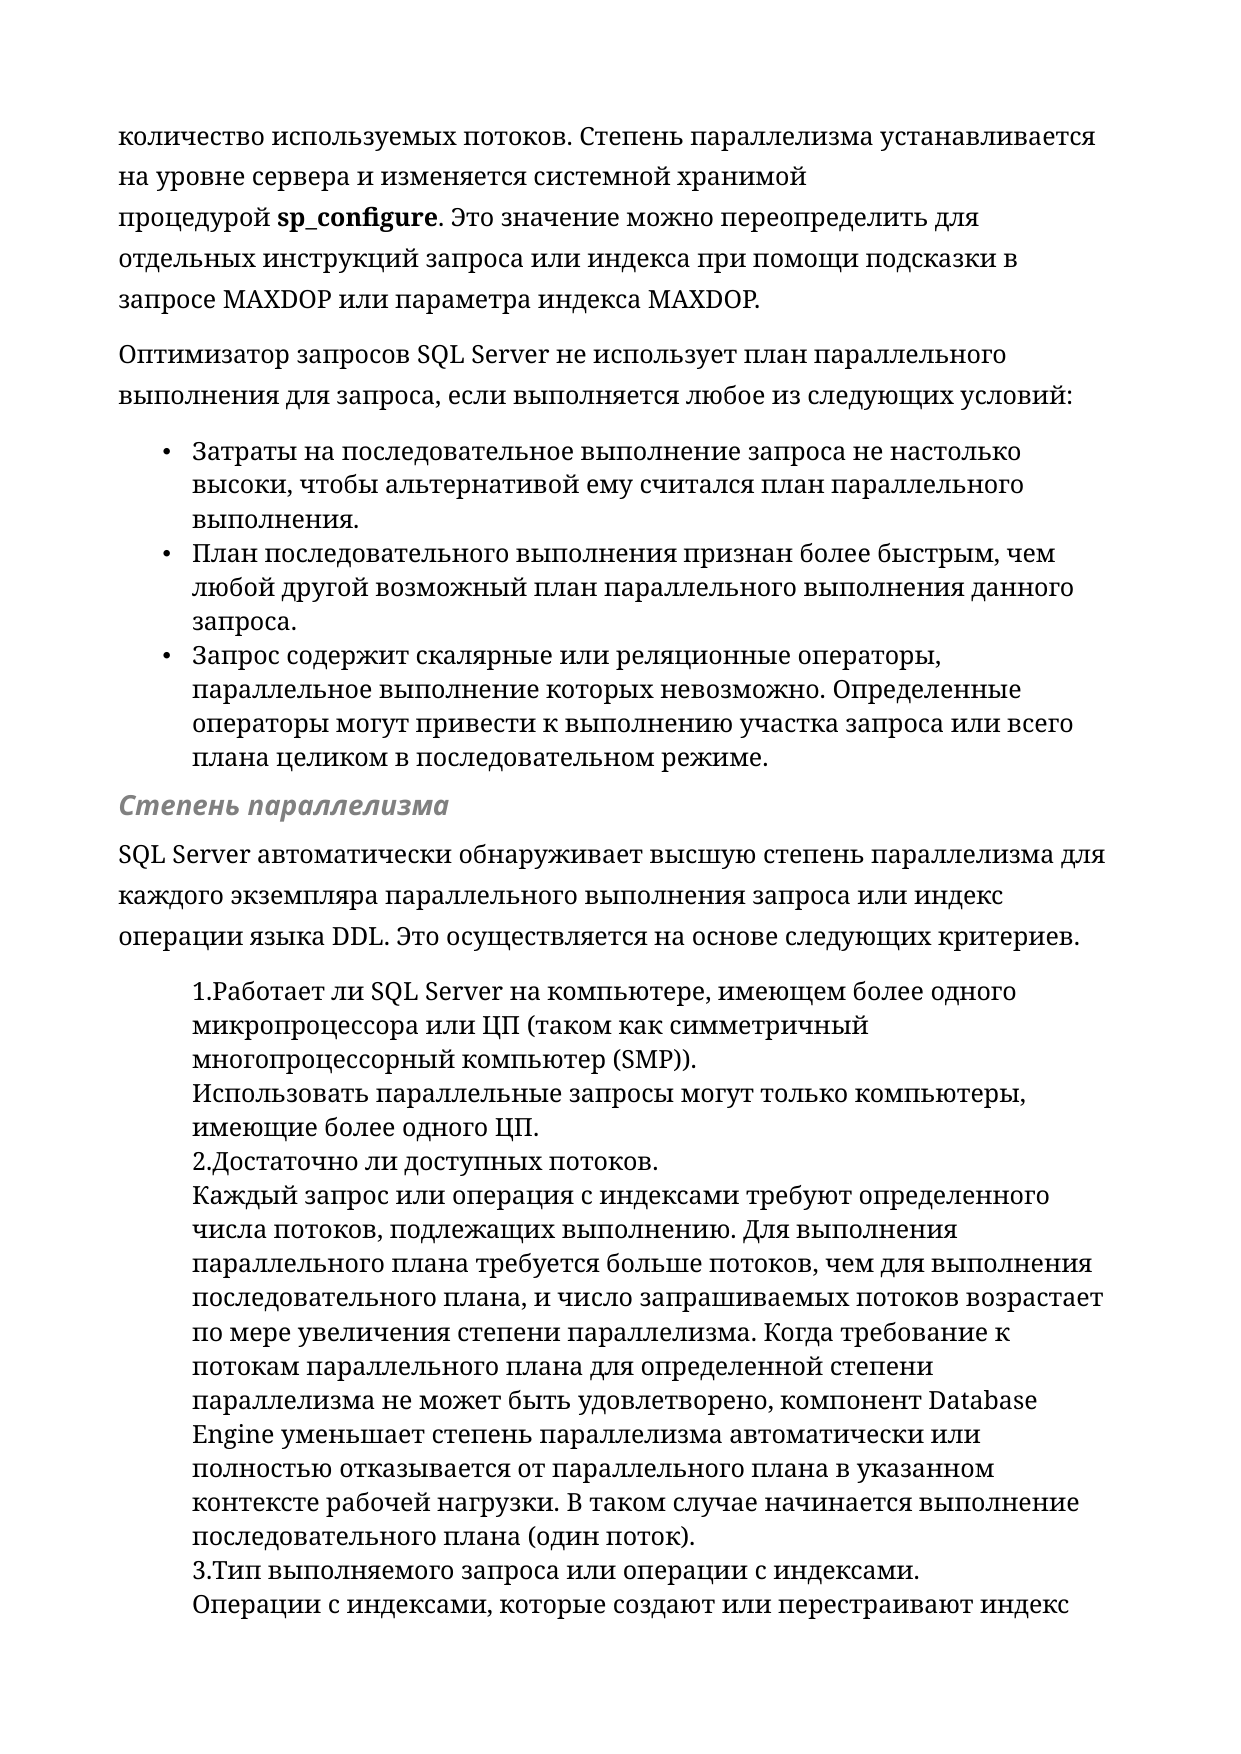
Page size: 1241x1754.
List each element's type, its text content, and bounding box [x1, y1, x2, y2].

list Каждый запрос или операция с индексами требуют определенного числа потоков, подлежащих выполнению. Для выполнения параллельного плана требуется больше потоков, чем для выполнения последовательного плана, и число запрашиваемых потоков возрастает по мере увеличения степени параллелизма. Когда требование к потокам параллельного плана для определенной степени параллелизма не может быть удовлетворено, компонент Database Engine уменьшает степень параллелизма автоматически или полностью отказывается от параллельного плана в указанном контексте рабочей нагрузки. В таком случае начинается выполнение последовательного плана (один поток). [118, 1178, 1122, 1553]
list Тип выполняемого запроса или операции с индексами. [118, 1553, 1122, 1587]
text количество используемых потоков. Степень параллелизма устанавливается на уровне сервера и изменяется системной хранимой процедурой sp_configure. Это значение можно переопределить для отдельных инструкций запроса или индекса при помощи подсказки в запросе MAXDOP или параметра индекса MAXDOP. [118, 118, 1122, 316]
subtitle Степень параллелизма [118, 786, 1122, 824]
text SQL Server автоматически обнаруживает высшую степень параллелизма для каждого экземпляра параллельного выполнения запроса или индекс операции языка DDL. Это осуществляется на основе следующих критериев. [118, 836, 1122, 952]
list Затраты на последовательное выполнение запроса не настолько высоки, чтобы альтернативой ему считался план параллельного выполнения. [162, 433, 1122, 535]
list Запрос содержит скалярные или реляционные операторы, параллельное выполнение которых невозможно. Определенные операторы могут привести к выполнению участка запроса или всего плана целиком в последовательном режиме. [162, 637, 1122, 774]
list Достаточно ли доступных потоков. [118, 1144, 1122, 1178]
list Операции с индексами, которые создают или перестраивают индекс [118, 1587, 1122, 1621]
list Работает ли SQL Server на компьютере, имеющем более одного микропроцессора или ЦП (таком как симметричный многопроцессорный компьютер (SMP)). [118, 973, 1122, 1076]
list План последовательного выполнения признан более быстрым, чем любой другой возможный план параллельного выполнения данного запроса. [162, 535, 1122, 637]
text Оптимизатор запросов SQL Server не использует план параллельного выполнения для запроса, если выполняется любое из следующих условий: [118, 337, 1122, 412]
list Использовать параллельные запросы могут только компьютеры, имеющие более одного ЦП. [118, 1076, 1122, 1144]
